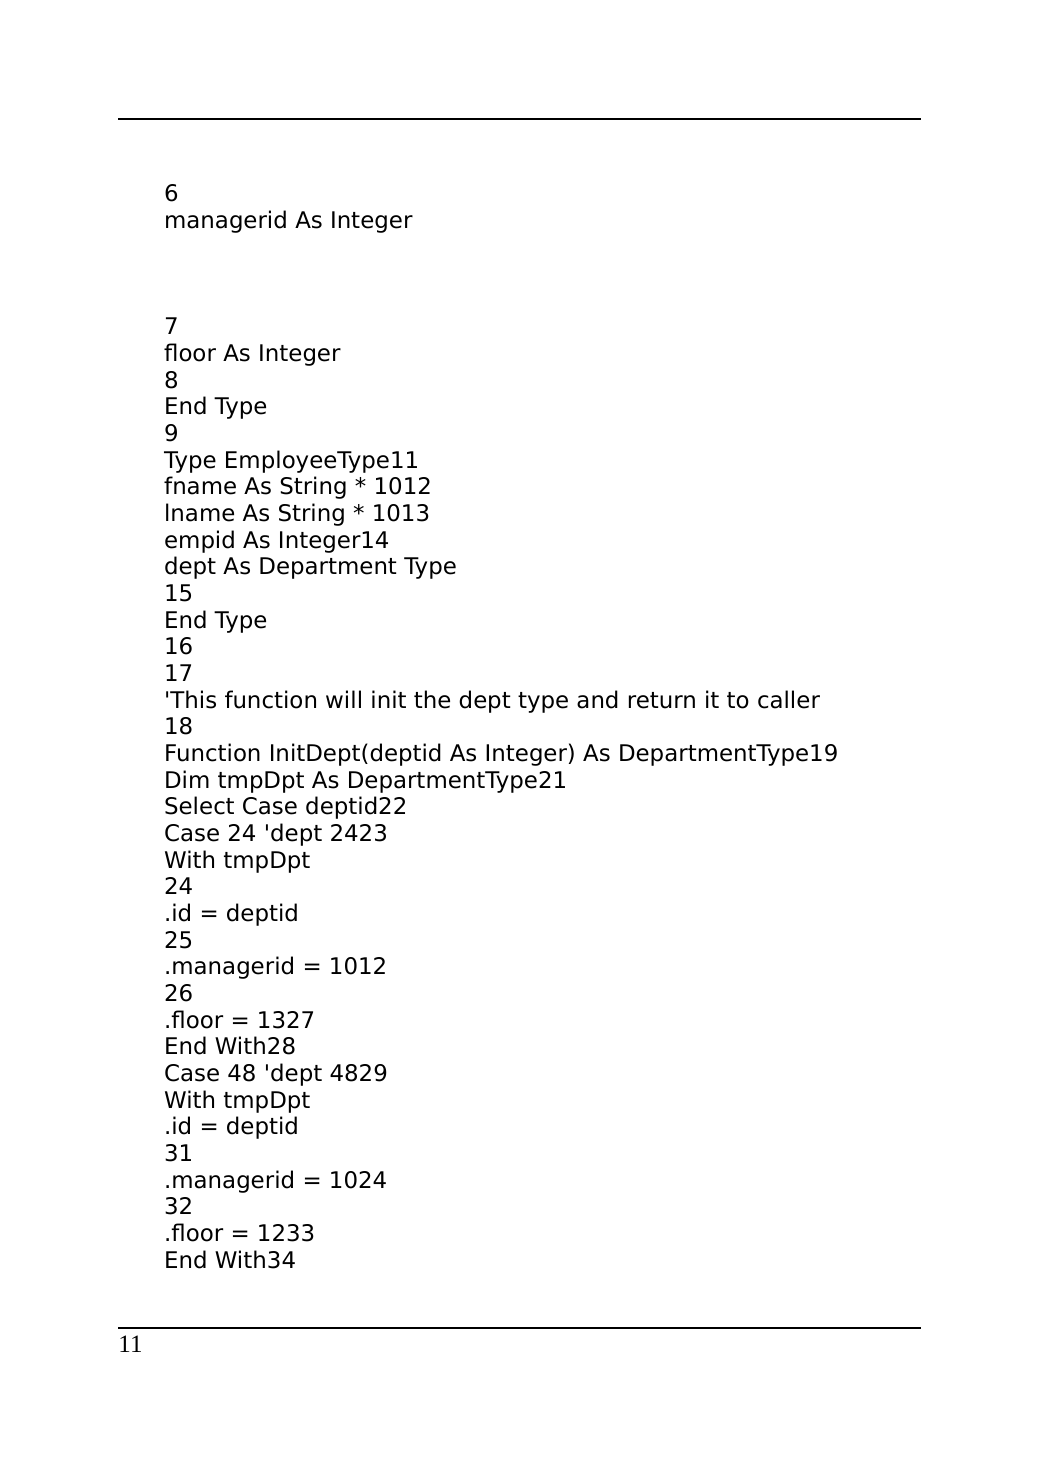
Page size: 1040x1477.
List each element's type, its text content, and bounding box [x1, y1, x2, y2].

text 18 [118, 713, 921, 740]
text End With34 [118, 1247, 921, 1273]
text empid As Integer14 [118, 527, 921, 553]
text End With28 [118, 1033, 921, 1060]
text 24 [118, 873, 921, 900]
text 9 [118, 420, 921, 447]
text With tmpDpt [118, 1087, 921, 1113]
text lname As String * 1013 [118, 500, 921, 527]
text 31 [118, 1140, 921, 1167]
text .id = deptid [118, 900, 921, 927]
text 6 [118, 180, 921, 207]
text 25 [118, 927, 921, 953]
text 8 [118, 367, 921, 393]
text .id = deptid [118, 1113, 921, 1140]
text With tmpDpt [118, 847, 921, 873]
text .managerid = 1012 [118, 953, 921, 980]
text dept As Department Type [118, 553, 921, 580]
text 26 [118, 980, 921, 1007]
text 'This function will init the dept type and return it to caller [118, 687, 921, 713]
text Case 48 'dept 4829 [118, 1060, 921, 1087]
text End Type [118, 393, 921, 420]
text 32 [118, 1193, 921, 1220]
text managerid As Integer [118, 207, 921, 233]
text floor As Integer [118, 340, 921, 367]
text .floor = 1233 [118, 1220, 921, 1247]
text Function InitDept(deptid As Integer) As DepartmentType19 [118, 740, 921, 767]
text 15 [118, 580, 921, 607]
text .floor = 1327 [118, 1007, 921, 1033]
text Case 24 'dept 2423 [118, 820, 921, 847]
text 17 [118, 660, 921, 687]
text Select Case deptid22 [118, 793, 921, 820]
text 16 [118, 633, 921, 660]
text fname As String * 1012 [118, 473, 921, 500]
text .managerid = 1024 [118, 1167, 921, 1193]
text Dim tmpDpt As DepartmentType21 [118, 767, 921, 793]
text 7 [118, 313, 921, 340]
text End Type [118, 607, 921, 633]
text Type EmployeeType11 [118, 447, 921, 473]
